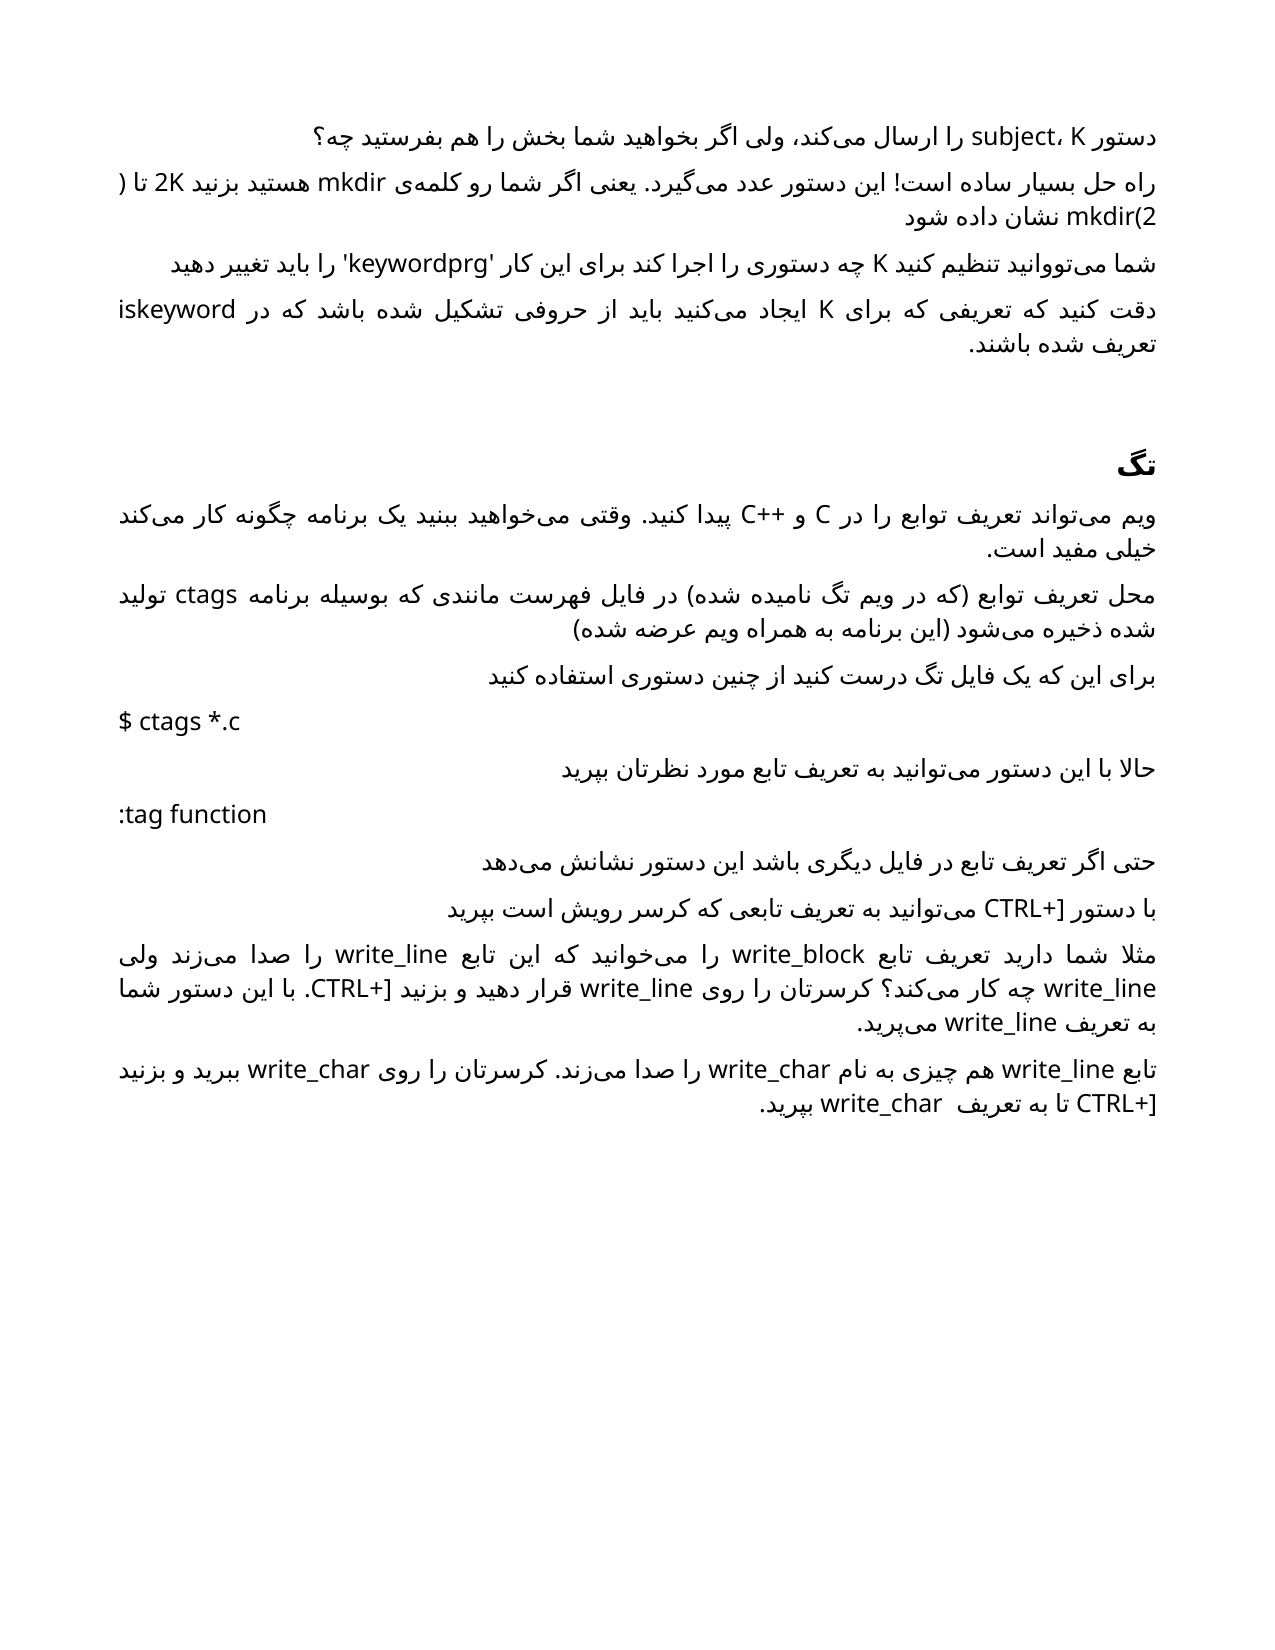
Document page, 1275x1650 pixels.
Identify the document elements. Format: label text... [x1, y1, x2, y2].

text دستور subject، K را ارسال می‌کند، ولی اگر بخواهید شما بخش را هم بفرستید چه؟ [118, 118, 1157, 152]
text :tag function [118, 797, 1157, 831]
text $ ctags *.c [118, 704, 1157, 738]
text راه حل بسیار ساده است! این دستور عدد می‌گیرد. یعنی اگر شما رو کلمه‌ی mkdir هستید بزنید 2K تا (mkdir(2 نشان داده شود [118, 165, 1157, 233]
text حتی اگر تعریف تابع در فایل دیگری باشد این دستور نشانش می‌دهد [118, 844, 1157, 878]
text شما می‌تووانید تنظیم کنید K چه دستوری را اجرا کند برای این کار 'keywordprg' را باید تغییر دهید [118, 245, 1157, 279]
text محل تعریف توابع (که در ویم تگ نامیده شده) در فایل فهرست مانندی که بوسیله برنامه ctags تولید شده ذخیره می‌شود (این برنامه به همراه ویم عرضه شده) [118, 577, 1157, 645]
text با دستور [+CTRL می‌توانید به تعریف تابعی که کرسر رویش است بپرید [118, 890, 1157, 924]
text تابع write_line هم چیزی به نام write_char را صدا می‌زند. کرسرتان را روی write_char ببرید و بزنید [+CTRL تا به تعریف write_char بپرید. [118, 1052, 1157, 1120]
text مثلا شما دارید تعریف تابع write_block را می‌خوانید که این تابع write_line را صدا می‌زند ولی write_line چه کار می‌کند؟ کرسرتان را روی write_line قرار دهید و بزنید [+CTRL. با این دستور شما به تعریف write_line می‌پرید. [118, 937, 1157, 1039]
text ویم می‌تواند تعریف توابع را در C و ++C پیدا کنید. وقتی می‌خواهید ببنید یک برنامه چگونه کار می‌کند خیلی مفید است. [118, 496, 1157, 564]
subtitle تگ [118, 444, 1157, 484]
text حالا با این دستور می‌توانید به تعریف تابع مورد نظرتان بپرید [118, 751, 1157, 785]
text دقت کنید که تعریفی که برای K ایجاد می‌کنید باید از حروفی تشکیل شده باشد که در iskeyword تعریف شده باشند. [118, 292, 1157, 360]
text برای این که یک فایل تگ درست کنید از چنین دستوری استفاده کنید [118, 657, 1157, 692]
